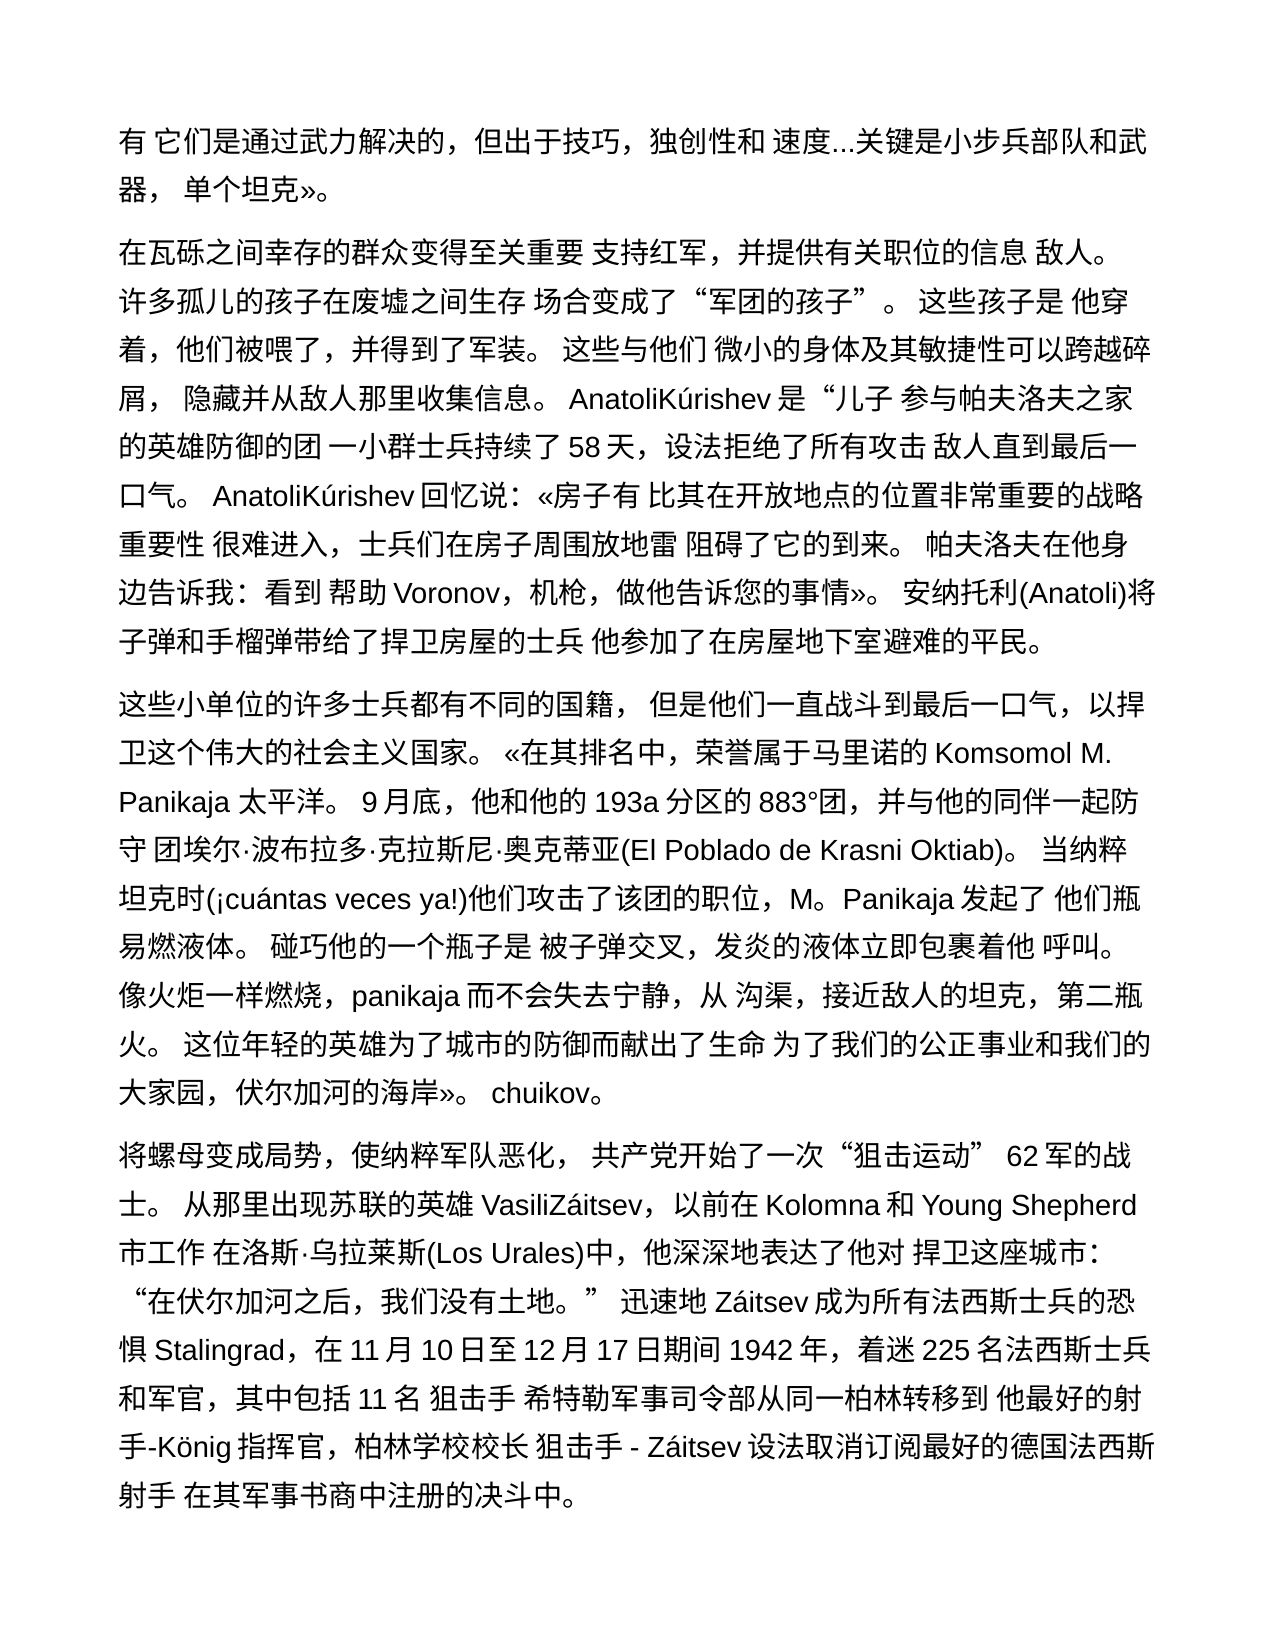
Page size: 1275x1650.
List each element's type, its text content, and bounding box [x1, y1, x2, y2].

text 在瓦砾之间幸存的群众变得至关重要 支持红军，并提供有关职位的信息 敌人。 许多孤儿的孩子在废墟之间生存 场合变成了“军团的孩子”。 这些孩子是 他穿着，他们被喂了，并得到了军装。 这些与他们 微小的身体及其敏捷性可以跨越碎屑， 隐藏并从敌人那里收集信息。 AnatoliKúrishev是“儿子 参与帕夫洛夫之家的英雄防御的团 一小群士兵持续了58天，设法拒绝了所有攻击 敌人直到最后一口气。 AnatoliKúrishev回忆说：«房子有 比其在开放地点的位置非常重要的战略重要性 很难进入，士兵们在房子周围放地雷 阻碍了它的到来。 帕夫洛夫在他身边告诉我：看到 帮助Voronov，机枪，做他告诉您的事情»。 安纳托利(Anatoli)将子弹和手榴弹带给了捍卫房屋的士兵 他参加了在房屋地下室避难的平民。 [118, 230, 1157, 660]
text 将螺母变成局势，使纳粹军队恶化， 共产党开始了一次“狙击运动” 62军的战士。 从那里出现苏联的英雄 VasiliZáitsev，以前在Kolomna和Young Shepherd市工作 在洛斯·乌拉莱斯(Los Urales)中，他深深地表达了他对 捍卫这座城市：“在伏尔加河之后，我们没有土地。” 迅速地 Záitsev成为所有法西斯士兵的恐惧 Stalingrad，在11月10日至12月17日期间 1942年，着迷225名法西斯士兵和军官，其中包括11名 狙击手 希特勒军事司令部从同一柏林转移到 他最好的射手-König指挥官，柏林学校校长 狙击手 - Záitsev设法取消订阅最好的德国法西斯射手 在其军事书商中注册的决斗中。 1 [118, 1133, 1157, 1515]
text 这些小单位的许多士兵都有不同的国籍， 但是他们一直战斗到最后一口气，以捍卫这个伟大的社会主义国家。 «在其排名中，荣誉属于马里诺的Komsomol M. Panikaja 太平洋。 9月底，他和他的 193a分区的883°团，并与他的同伴一起防守 团埃尔·波布拉多·克拉斯尼·奥克蒂亚(El Poblado de Krasni Oktiab)。 当纳粹坦克时(¡cuántas veces ya!)他们攻击了该团的职位，M。Panikaja发起了 他们瓶易燃液体。 碰巧他的一个瓶子是 被子弹交叉，发炎的液体立即包裹着他 呼叫。 像火炬一样燃烧，panikaja而不会失去宁静，从 沟渠，接近敌人的坦克，第二瓶 火。 这位年轻的英雄为了城市的防御而献出了生命 为了我们的公正事业和我们的大家园，伏尔加河的海岸»。 chuikov。 [118, 681, 1157, 1112]
text 有 它们是通过武力解决的，但出于技巧，独创性和 速度...关键是小步兵部队和武器， 单个坦克»。 [118, 118, 1157, 209]
